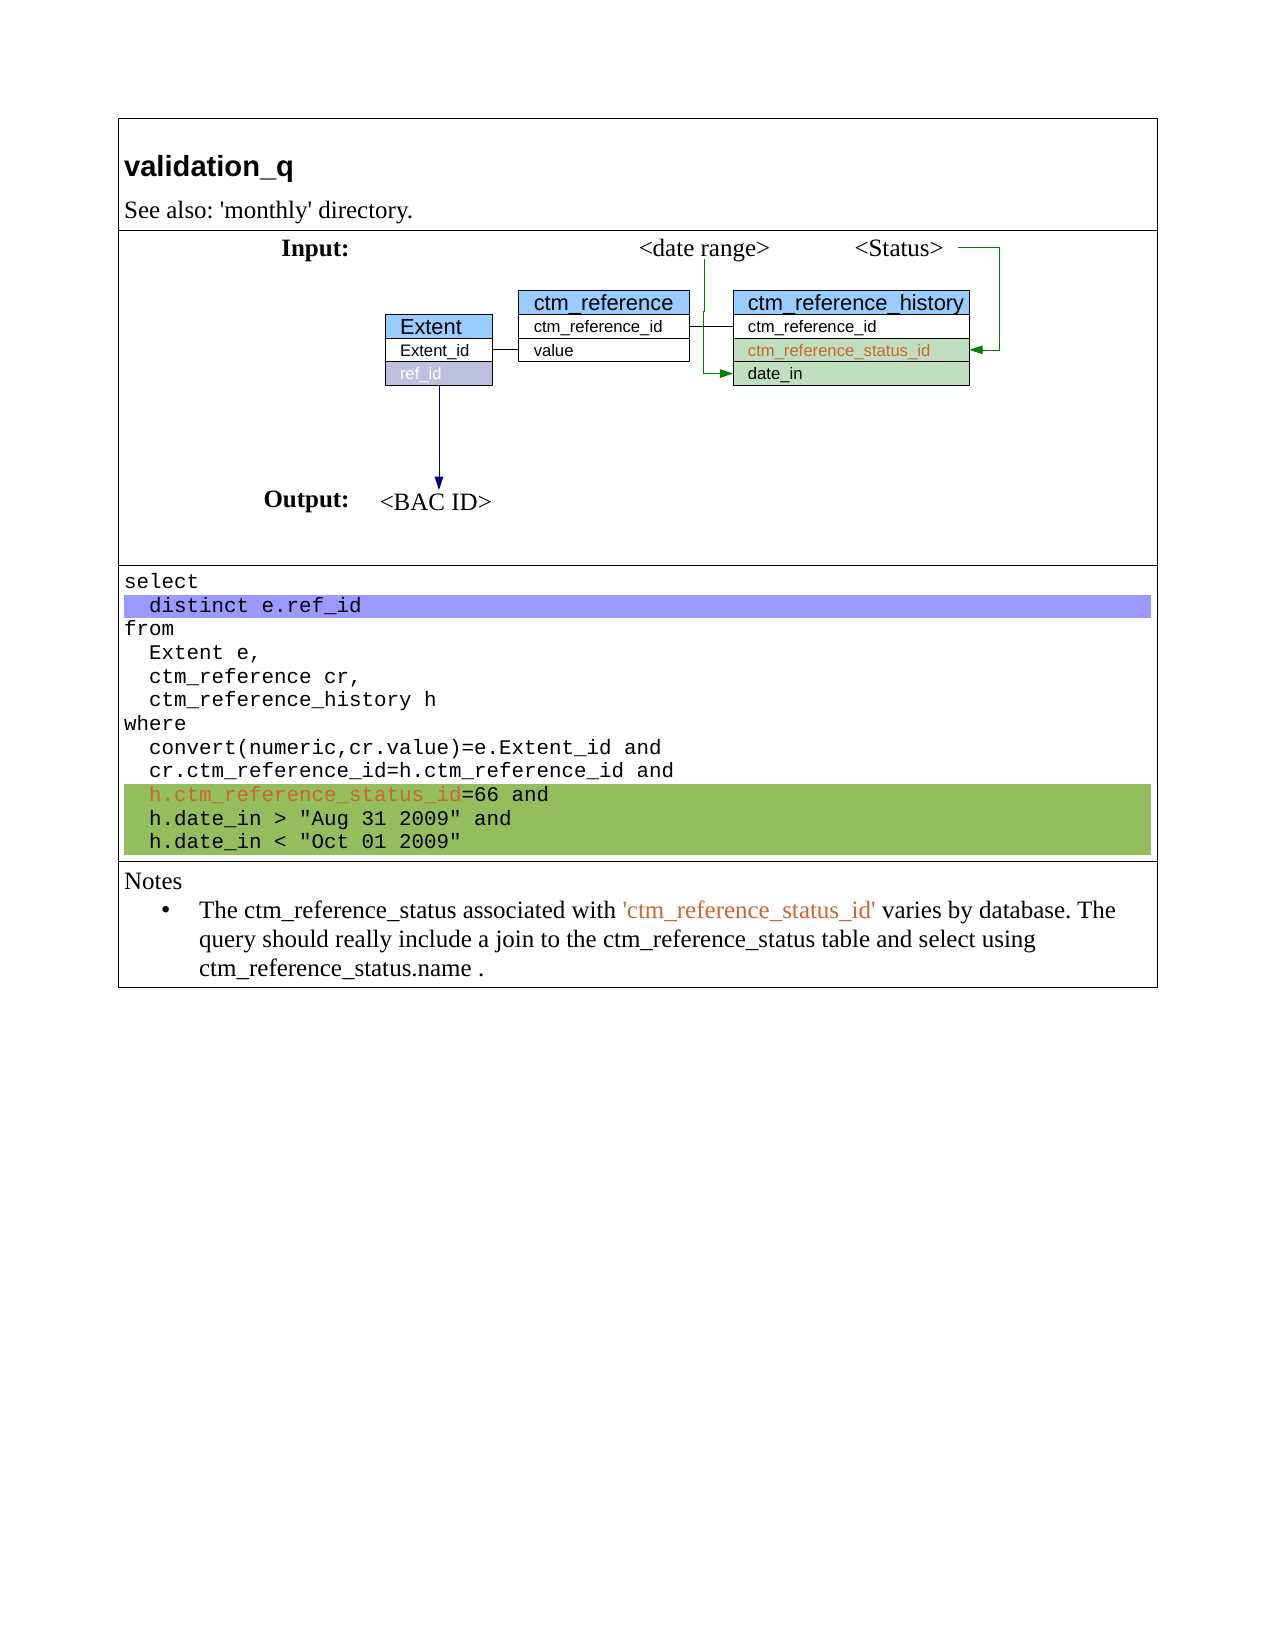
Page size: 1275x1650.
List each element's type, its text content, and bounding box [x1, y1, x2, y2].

table_cell Notes The ctm_reference_status associated with 'ctm_reference_status_id' varies by database. The query should really include a join to the ctm_reference_status table and select using ctm_reference_status.name . [119, 862, 1157, 987]
table_cell [119, 231, 1157, 565]
table_header validation_q See also: 'monthly' directory. [119, 119, 1157, 229]
table_cell select distinct e.ref_id from Extent e, ctm_reference cr, ctm_reference_history h where convert(numeric,cr.value)=e.Extent_id and cr.ctm_reference_id=h.ctm_reference_id and h.ctm_reference_status_id=66 and h.date_in > "Aug 31 2009" and h.date_in < "Oct 01 2009" [119, 566, 1157, 861]
